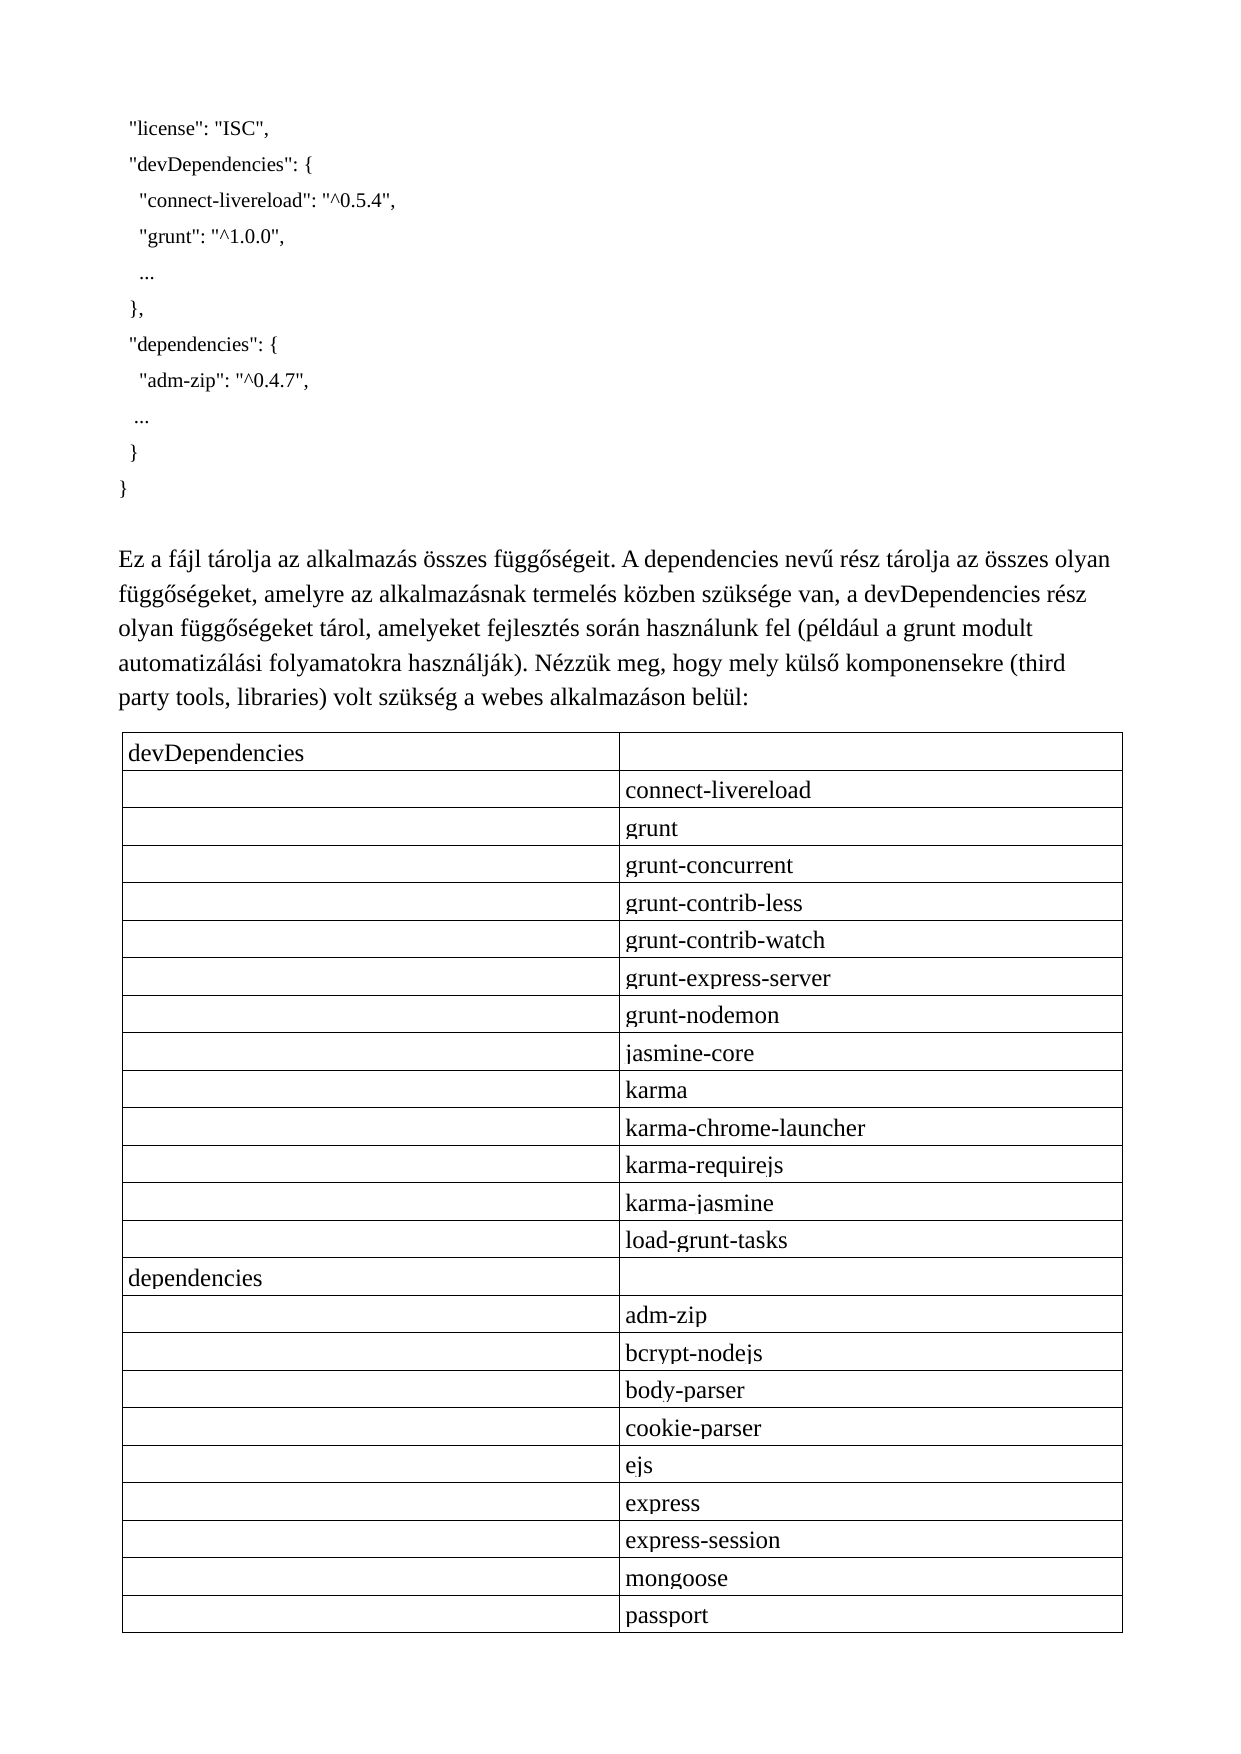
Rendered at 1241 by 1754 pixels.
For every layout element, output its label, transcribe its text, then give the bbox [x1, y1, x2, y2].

text "dependencies": { [118, 334, 1122, 355]
text }, [118, 298, 1122, 319]
table_cell [123, 846, 619, 882]
table_cell jasmine-core [620, 1033, 1122, 1069]
table_cell karma [620, 1071, 1122, 1107]
table_cell [123, 1183, 619, 1219]
table_cell grunt [620, 808, 1122, 844]
table_cell karma-jasmine [620, 1183, 1122, 1219]
table_cell express-session [620, 1521, 1122, 1557]
text ... [118, 406, 1122, 427]
table_cell dependencies [123, 1258, 619, 1294]
text "connect-livereload": "^0.5.4", [118, 190, 1122, 211]
table_cell ejs [620, 1446, 1122, 1482]
table_cell [123, 1071, 619, 1107]
table_cell [123, 996, 619, 1032]
table_cell connect-livereload [620, 771, 1122, 807]
table_cell [123, 1483, 619, 1519]
text "license": "ISC", [118, 118, 1122, 139]
text "devDependencies": { [118, 154, 1122, 175]
title Ez a fájl tárolja az alkalmazás összes függőségeit. A dependencies nevű rész tárolja az összes olyan függőségeket, amelyre az alkalmazásnak termelés közben szüksége van, a devDependencies rész olyan függőségeket tárol, amelyeket fejlesztés során használunk fel (például a grunt modult automatizálási folyamatokra használják). Nézzük meg, hogy mely külső komponensekre (third party tools, libraries) volt szükség a webes alkalmazáson belül: [118, 544, 1122, 711]
table_cell karma-chrome-launcher [620, 1108, 1122, 1144]
table_cell grunt-concurrent [620, 846, 1122, 882]
table_cell [123, 1221, 619, 1257]
table_cell [123, 1446, 619, 1482]
table_cell [123, 1333, 619, 1369]
table_cell express [620, 1483, 1122, 1519]
table_cell [123, 1596, 619, 1632]
table_cell [123, 1146, 619, 1182]
table_cell cookie-parser [620, 1408, 1122, 1444]
table_cell adm-zip [620, 1296, 1122, 1332]
table_cell load-grunt-tasks [620, 1221, 1122, 1257]
table_cell [123, 1558, 619, 1594]
table_cell [123, 1108, 619, 1144]
table_cell [123, 1296, 619, 1332]
text "grunt": "^1.0.0", [118, 226, 1122, 247]
table_cell grunt-nodemon [620, 996, 1122, 1032]
table_cell passport [620, 1596, 1122, 1632]
table_cell [123, 1033, 619, 1069]
text ... [118, 262, 1122, 283]
table_cell karma-requirejs [620, 1146, 1122, 1182]
table_cell [123, 883, 619, 919]
table_cell [123, 1371, 619, 1407]
table_cell [123, 958, 619, 994]
table_cell [123, 921, 619, 957]
table_cell [123, 808, 619, 844]
table_cell [123, 1408, 619, 1444]
table_header [620, 733, 1122, 769]
text "adm-zip": "^0.4.7", [118, 370, 1122, 391]
table_cell grunt-express-server [620, 958, 1122, 994]
table_cell [620, 1258, 1122, 1294]
table_cell [123, 1521, 619, 1557]
table_cell grunt-contrib-less [620, 883, 1122, 919]
table_cell grunt-contrib-watch [620, 921, 1122, 957]
table_cell [123, 771, 619, 807]
text } [118, 442, 1122, 463]
text } [118, 478, 1122, 499]
table_cell mongoose [620, 1558, 1122, 1594]
table_cell bcrypt-nodejs [620, 1333, 1122, 1369]
table_cell body-parser [620, 1371, 1122, 1407]
table_header devDependencies [123, 733, 619, 769]
